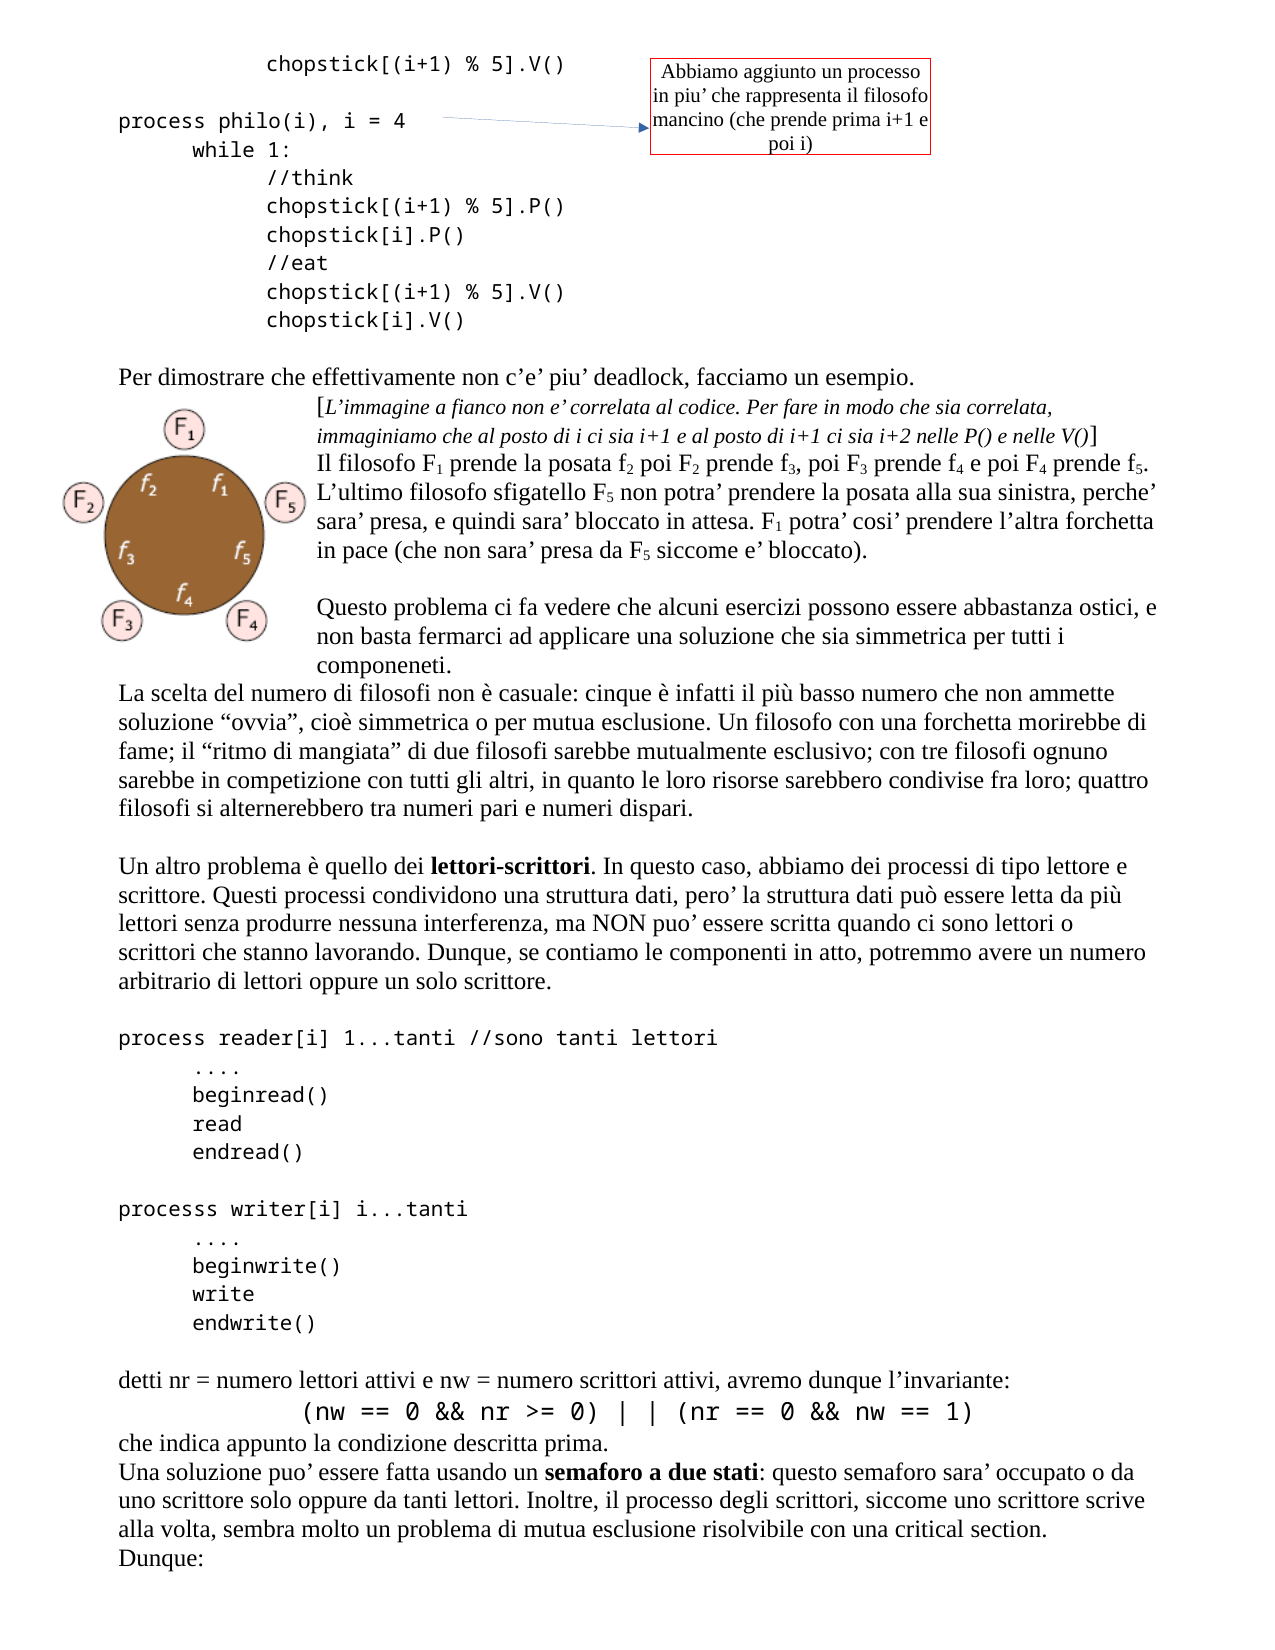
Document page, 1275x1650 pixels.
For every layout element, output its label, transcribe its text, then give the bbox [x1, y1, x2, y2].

text La scelta del numero di filosofi non è casuale: cinque è infatti il più basso numero che non ammette soluzione “ovvia”, cioè simmetrica o per mutua esclusione. Un filosofo con una forchetta morirebbe di fame; il “ritmo di mangiata” di due filosofi sarebbe mutualmente esclusivo; con tre filosofi ognuno sarebbe in competizione con tutti gli altri, in quanto le loro risorse sarebbero condivise fra loro; quattro filosofi si alternerebbero tra numeri pari e numeri dispari. [118, 678, 1157, 822]
text Il filosofo F1 prende la posata f2 poi F2 prende f3, poi F3 prende f4 e poi F4 prende f5. L’ultimo filosofo sfigatello F5 non potra’ prendere la posata alla sua sinistra, perche’ sara’ presa, e quindi sara’ bloccato in attesa. F1 potra’ cosi’ prendere l’altra forchetta in pace (che non sara’ presa da F5 siccome e’ bloccato). [317, 448, 1157, 563]
text .... [118, 1223, 1157, 1251]
text [L’immagine a fianco non e’ correlata al codice. Per fare in modo che sia correlata, immaginiamo che al posto di i ci sia i+1 e al posto di i+1 ci sia i+2 nelle P() e nelle V()] [118, 391, 1157, 448]
text process philo(i), i = 4 [118, 106, 650, 135]
text Questo problema ci fa vedere che alcuni esercizi possono essere abbastanza ostici, e non basta fermarci ad applicare una soluzione che sia simmetrica per tutti i componeneti. [118, 592, 1157, 678]
text process philo(i), i = 4 [651, 106, 930, 135]
text while 1: [118, 135, 1157, 163]
text detti nr = numero lettori attivi e nw = numero scrittori attivi, avremo dunque l’invariante: [118, 1365, 1157, 1394]
text process reader[i] 1...tanti //sono tanti lettori [118, 1023, 1157, 1052]
text //think [118, 163, 1157, 192]
text (nw == 0 && nr >= 0) | | (nr == 0 && nw == 1) [118, 1394, 1157, 1428]
text chopstick[(i+1) % 5].P() [118, 192, 1157, 220]
text endread() [118, 1137, 1157, 1166]
text Un altro problema è quello dei lettori-scrittori. In questo caso, abbiamo dei processi di tipo lettore e scrittore. Questi processi condividono una struttura dati, pero’ la struttura dati può essere letta da più lettori senza produrre nessuna interferenza, ma NON puo’ essere scritta quando ci sono lettori o scrittori che stanno lavorando. Dunque, se contiamo le componenti in atto, potremmo avere un numero arbitrario di lettori oppure un solo scrittore. [118, 851, 1157, 995]
text beginread() [118, 1080, 1157, 1109]
text process philo(i), i = 4 [931, 106, 1157, 135]
text beginwrite() [118, 1251, 1157, 1279]
text read [118, 1109, 1157, 1137]
text chopstick[i].V() [118, 305, 1157, 334]
text Per dimostrare che effettivamente non c’e’ piu’ deadlock, facciamo un esempio. [118, 362, 1157, 391]
text chopstick[(i+1) % 5].V() [118, 277, 1157, 305]
text chopstick[(i+1) % 5].V() [118, 49, 1157, 78]
text write [118, 1279, 1157, 1308]
text processs writer[i] i...tanti [118, 1194, 1157, 1223]
text endwrite() [118, 1308, 1157, 1336]
text Dunque: [118, 1543, 1157, 1572]
text che indica appunto la condizione descritta prima. [118, 1428, 1157, 1457]
text Una soluzione puo’ essere fatta usando un semaforo a due stati: questo semaforo sara’ occupato o da uno scrittore solo oppure da tanti lettori. Inoltre, il processo degli scrittori, siccome uno scrittore scrive alla volta, sembra molto un problema di mutua esclusione risolvibile con una critical section. [118, 1457, 1157, 1543]
text //eat [118, 248, 1157, 277]
text .... [118, 1052, 1157, 1080]
text chopstick[i].P() [118, 220, 1157, 248]
picture [52, 398, 317, 653]
